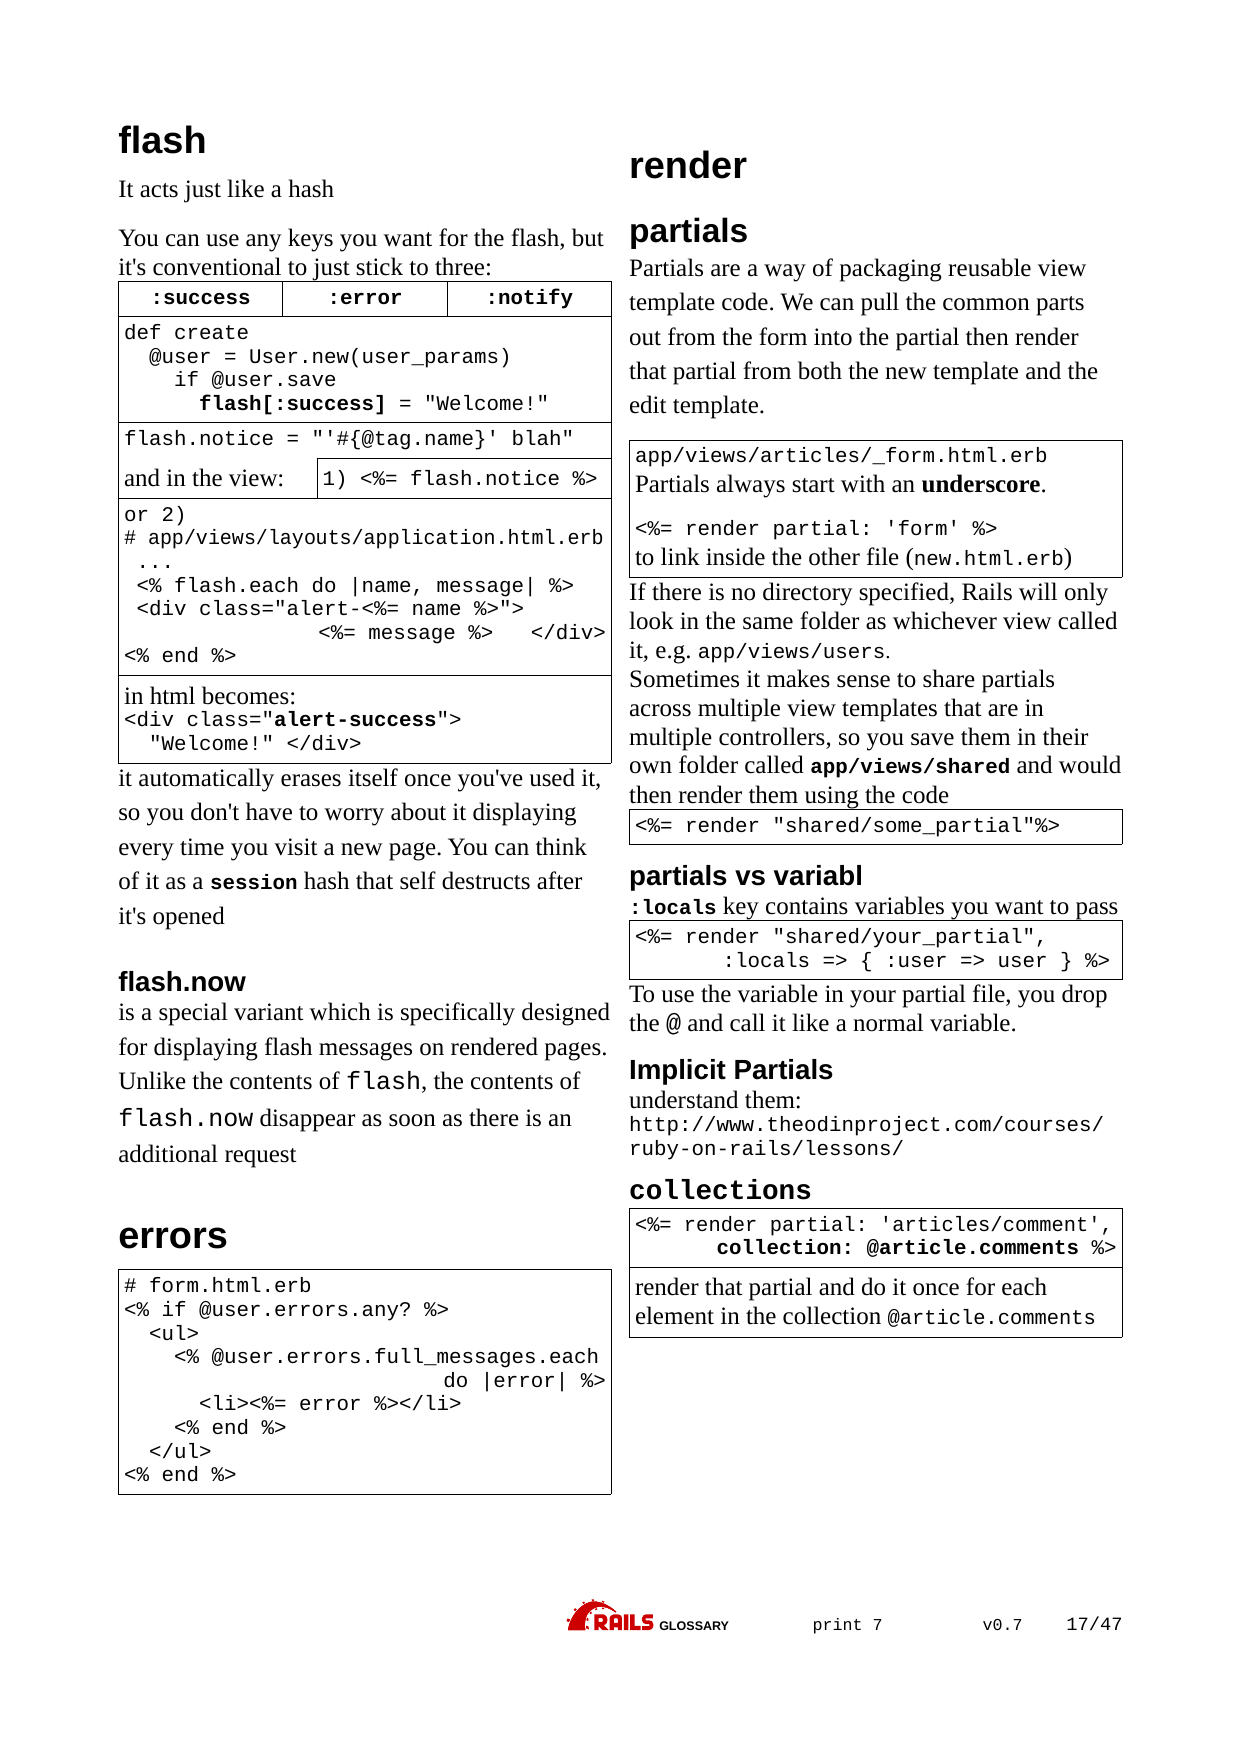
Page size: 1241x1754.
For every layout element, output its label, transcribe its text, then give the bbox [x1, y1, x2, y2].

table_cell in html becomes: <div class="alert-success"> "Welcome!" </div> [119, 676, 611, 762]
text is a special variant which is specifically designed for displaying flash messages on rendered pages. Unlike the contents of flash, the contents of flash.now disappear as soon as there is an additional request [118, 997, 611, 1168]
table_header :notify [448, 282, 611, 316]
text To use the variable in your partial file, you drop the @ and call it like a normal variable. [629, 980, 1122, 1039]
table_cell render that partial and do it once for each element in the collection @article.comments [630, 1268, 1122, 1337]
table_header def create @user = User.new(user_params) if @user.save flash[:success] = "Welcome!" [119, 317, 611, 422]
subtitle errors [118, 1213, 611, 1257]
subtitle render [629, 143, 1122, 187]
subtitle partials [629, 211, 1122, 250]
table_header # form.html.erb <% if @user.errors.any? %> <ul> <% @user.errors.full_messages.each do |error| %> <li><%= error %></li> <% end %> </ul> <% end %> [119, 1270, 611, 1494]
text understand them: [629, 1086, 1122, 1114]
table_header :success [119, 282, 282, 316]
text it automatically erases itself once you've used it, so you don't have to worry about it displaying every time you visit a new page. You can think of it as a session hash that self destructs after it's opened [118, 764, 611, 930]
table_header <%= render "shared/your_partial", :locals => { :user => user } %> [630, 921, 1122, 979]
table_header <%= render "shared/some_partial"%> [630, 810, 1122, 844]
table_cell or 2) # app/views/layouts/application.html.erb ... <% flash.each do |name, message| %> <div class="alert-<%= name %>"> <%= message %> </div> <% end %> [119, 499, 611, 675]
subtitle partials vs variabl [629, 859, 1122, 891]
table_cell flash.notice = "'#{@tag.name}' blah" [119, 423, 611, 457]
subtitle Implicit Partials [629, 1054, 1122, 1086]
subtitle flash.now [118, 965, 611, 997]
table_header :error [283, 282, 447, 316]
text If there is no directory specified, Rails will only look in the same folder as whichever view called it, e.g. app/views/users. [629, 578, 1122, 664]
table_cell 1) <%= flash.notice %> [318, 459, 611, 498]
text Partials are a way of packaging reusable view template code. We can pull the common parts out from the form into the partial then render that partial from both the new template and the edit template. [629, 253, 1122, 419]
text You can use any keys you want for the flash, but it's conventional to just stick to three: [118, 223, 611, 281]
text http://www.theodinproject.com/courses/ruby-on-rails/lessons/ [629, 1114, 1122, 1162]
table_cell and in the view: [119, 458, 317, 498]
table_header <%= render partial: 'articles/comment', collection: @article.comments %> [630, 1209, 1122, 1267]
text Sometimes it makes sense to share partials across multiple view templates that are in multiple controllers, so you save them in their own folder called app/views/shared and would then render them using the code [629, 664, 1122, 809]
text It acts just like a hash [118, 174, 611, 203]
subtitle collections [629, 1176, 1122, 1208]
text :locals key contains variables you want to pass [629, 891, 1122, 920]
table_header app/views/articles/_form.html.erb Partials always start with an underscore. <%= render partial: 'form' %> to link inside the other file (new.html.erb) [630, 441, 1122, 577]
subtitle flash [118, 118, 611, 162]
